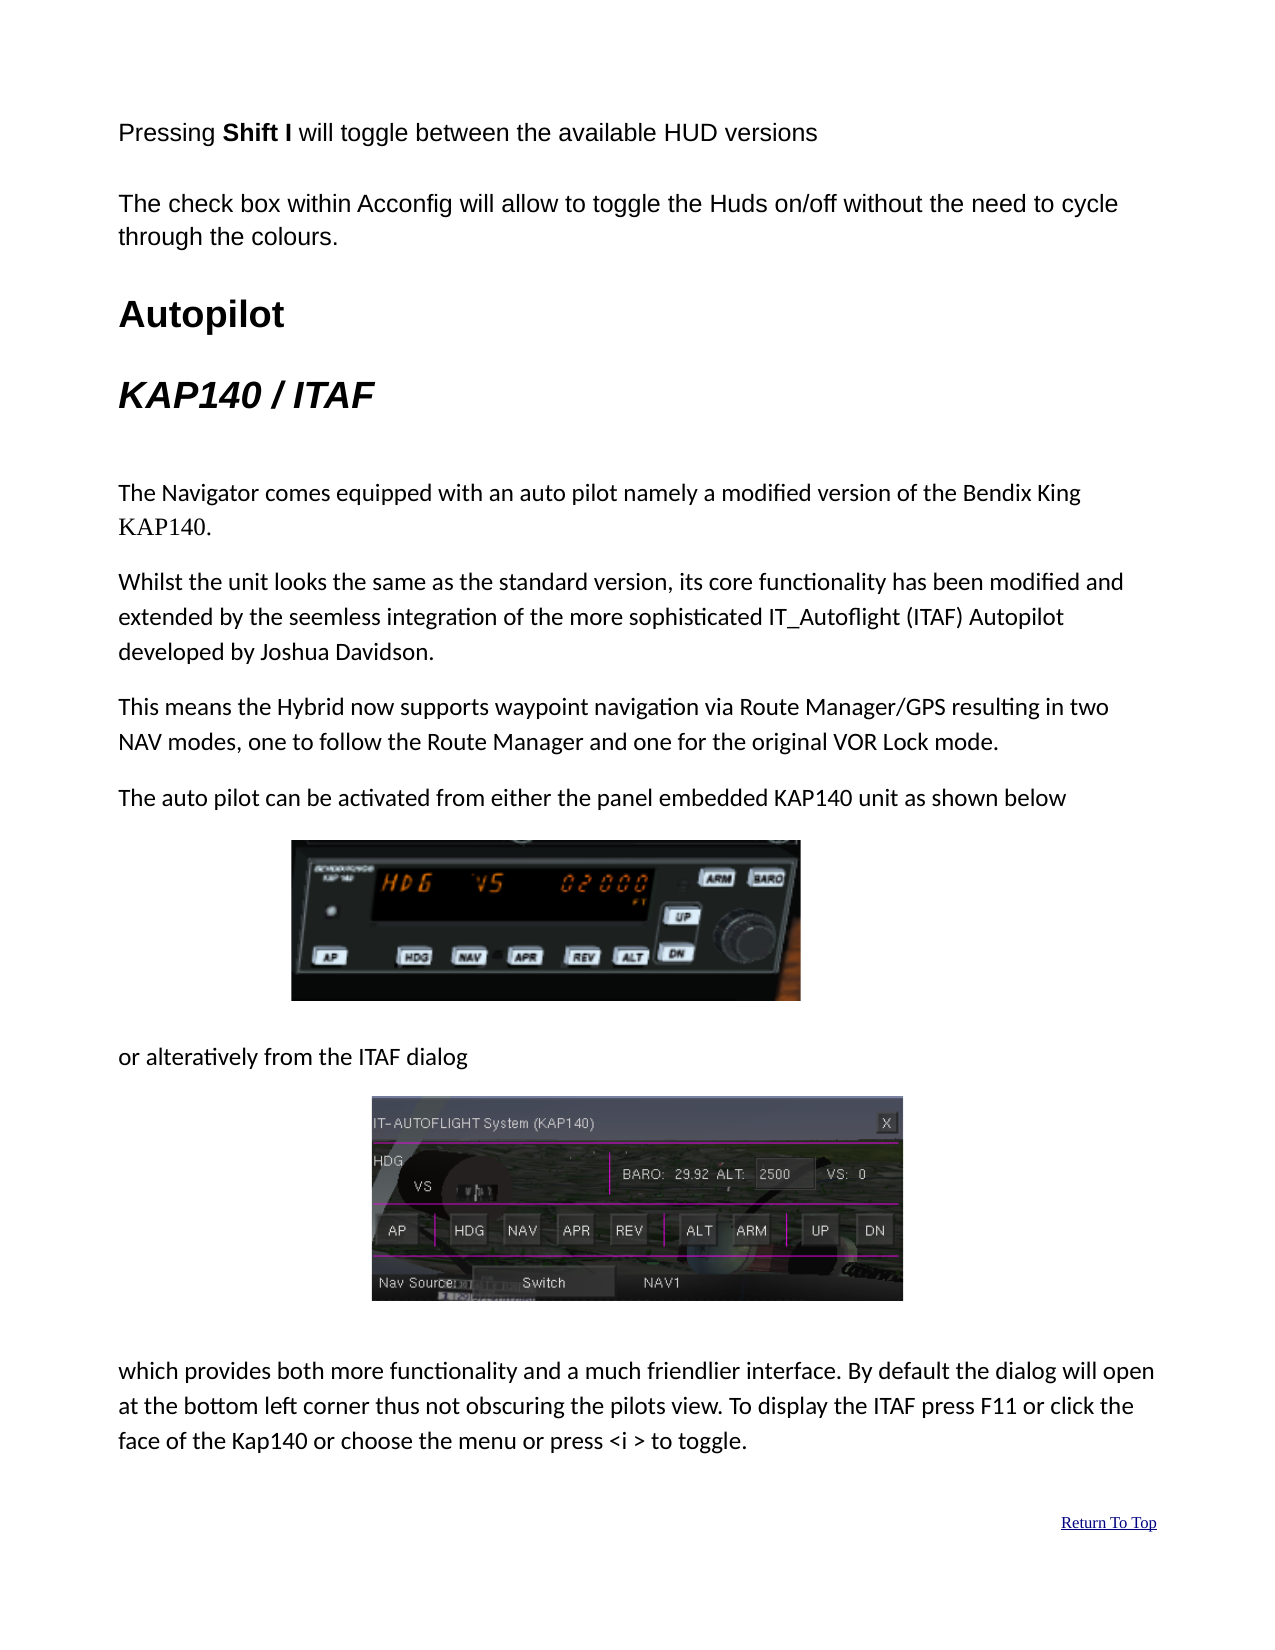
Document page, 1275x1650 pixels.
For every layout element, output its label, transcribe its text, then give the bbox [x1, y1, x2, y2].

subtitle Autopilot [118, 292, 1157, 336]
picture [291, 840, 801, 1001]
text which provides both more functionality and a much friendlier interface. By default the dialog will open at the bottom left corner thus not obscuring the pilots view. To display the ITAF press F11 or click the face of the Kap140 or choose the menu or press <i > to toggle. [118, 1355, 1157, 1455]
text This means the Hybrid now supports waypoint navigation via Route Manager/GPS resulting in two NAV modes, one to follow the Route Manager and one for the original VOR Lock mode. [118, 692, 1157, 757]
picture [371, 1096, 904, 1301]
text or alteratively from the ITAF dialog [118, 1006, 1157, 1071]
text The check box within Acconfig will allow to toggle the Huds on/off without the need to cycle through the colours. [118, 189, 1157, 250]
text The Navigator comes equipped with an auto pilot namely a modified version of the Bendix King KAP140. [118, 477, 1157, 541]
text Pressing Shift I will toggle between the available HUD versions [118, 118, 1157, 147]
text Whilst the unit looks the same as the standard version, its core functionality has been modified and extended by the seemless integration of the more sophisticated IT_Autoflight (ITAF) Autopilot developed by Joshua Davidson. [118, 566, 1157, 666]
text The auto pilot can be activated from either the panel embedded KAP140 unit as shown below [118, 782, 1157, 813]
subtitle KAP140 / ITAF [118, 373, 1157, 417]
